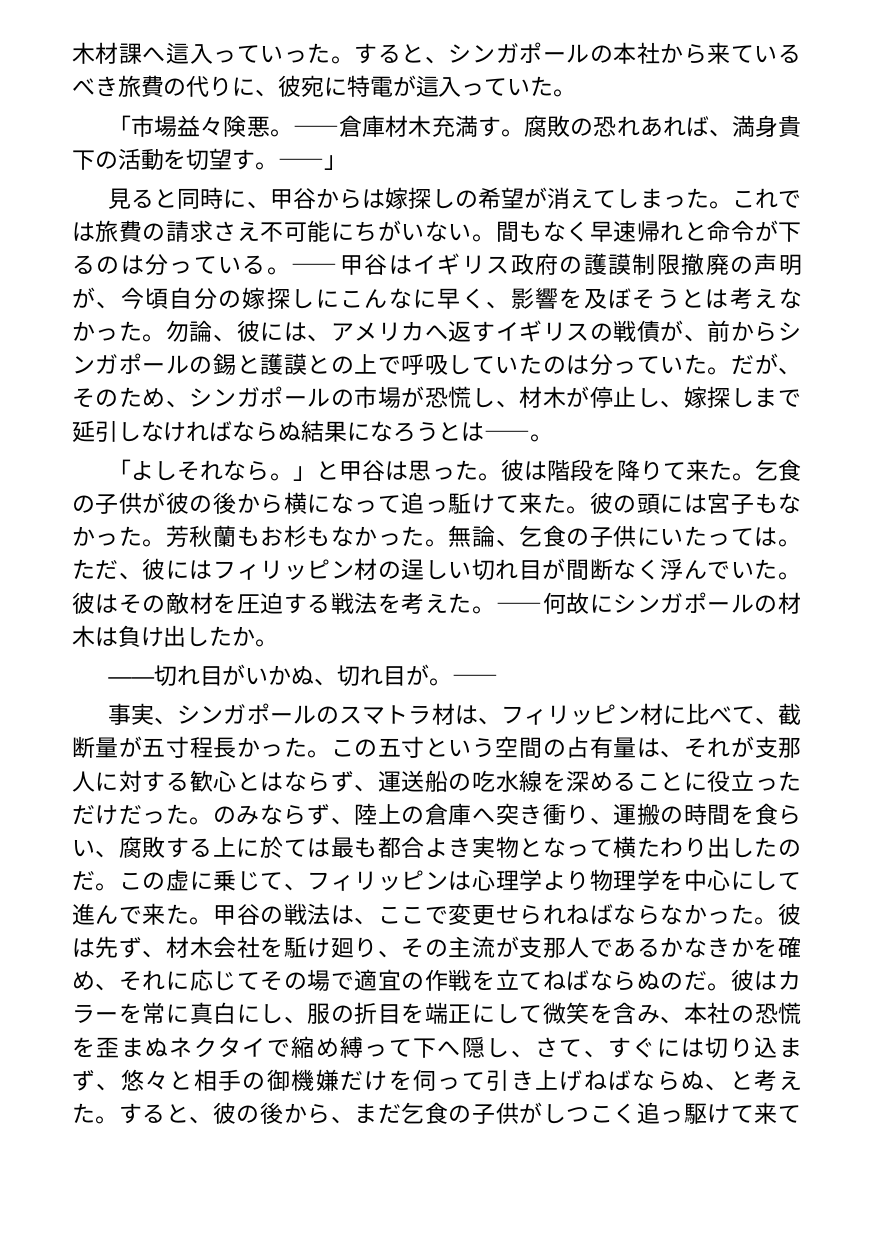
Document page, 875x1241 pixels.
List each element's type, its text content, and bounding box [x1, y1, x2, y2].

text 「市場益々険悪。――倉庫材木充満す。腐敗の恐れあれば、満身貴下の活動を切望す。――」 [72, 108, 802, 175]
text ――切れ目がいかぬ、切れ目が。―― [72, 658, 802, 691]
text 事実、シンガポールのスマトラ材は、フィリッピン材に比べて、截断量が五寸程長かった。この五寸という空間の占有量は、それが支那人に対する歓心とはならず、運送船の吃水線を深めることに役立っただけだった。のみならず、陸上の倉庫へ突き衝り、運搬の時間を食らい、腐敗する上に於ては最も都合よき実物となって横たわり出したのだ。この虚に乗じて、フィリッピンは心理学より物理学を中心にして進んで来た。甲谷の戦法は、ここで変更せられねばならなかった。彼は先ず、材木会社を駈け廻り、その主流が支那人であるかなきかを確め、それに応じてその場で適宜の作戦を立てねばならぬのだ。彼はカラーを常に真白にし、服の折目を端正にして微笑を含み、本社の恐慌を歪まぬネクタイで縮め縛って下へ隠し、さて、すぐには切り込まず、悠々と相手の御機嫌だけを伺って引き上げねばならぬ、と考えた。すると、彼の後から、まだ乞食の子供がしつこく追っ駆けて来て [72, 697, 802, 1129]
text 見ると同時に、甲谷からは嫁探しの希望が消えてしまった。これでは旅費の請求さえ不可能にちがいない。間もなく早速帰れと命令が下るのは分っている。――甲谷はイギリス政府の護謨制限撤廃の声明が、今頃自分の嫁探しにこんなに早く、影響を及ぼそうとは考えなかった。勿論、彼には、アメリカへ返すイギリスの戦債が、前からシンガポールの錫と護謨との上で呼吸していたのは分っていた。だが、そのため、シンガポールの市場が恐慌し、材木が停止し、嫁探しまで延引しなければならぬ結果になろうとは――。 [72, 181, 802, 447]
text 木材課へ這入っていった。すると、シンガポールの本社から来ているべき旅費の代りに、彼宛に特電が這入っていた。 [72, 36, 802, 102]
text 「よしそれなら。」と甲谷は思った。彼は階段を降りて来た。乞食の子供が彼の後から横になって追っ駈けて来た。彼の頭には宮子もなかった。芳秋蘭もお杉もなかった。無論、乞食の子供にいたっては。ただ、彼にはフィリッピン材の逞しい切れ目が間断なく浮んでいた。彼はその敵材を圧迫する戦法を考えた。――何故にシンガポールの材木は負け出したか。 [72, 453, 802, 652]
